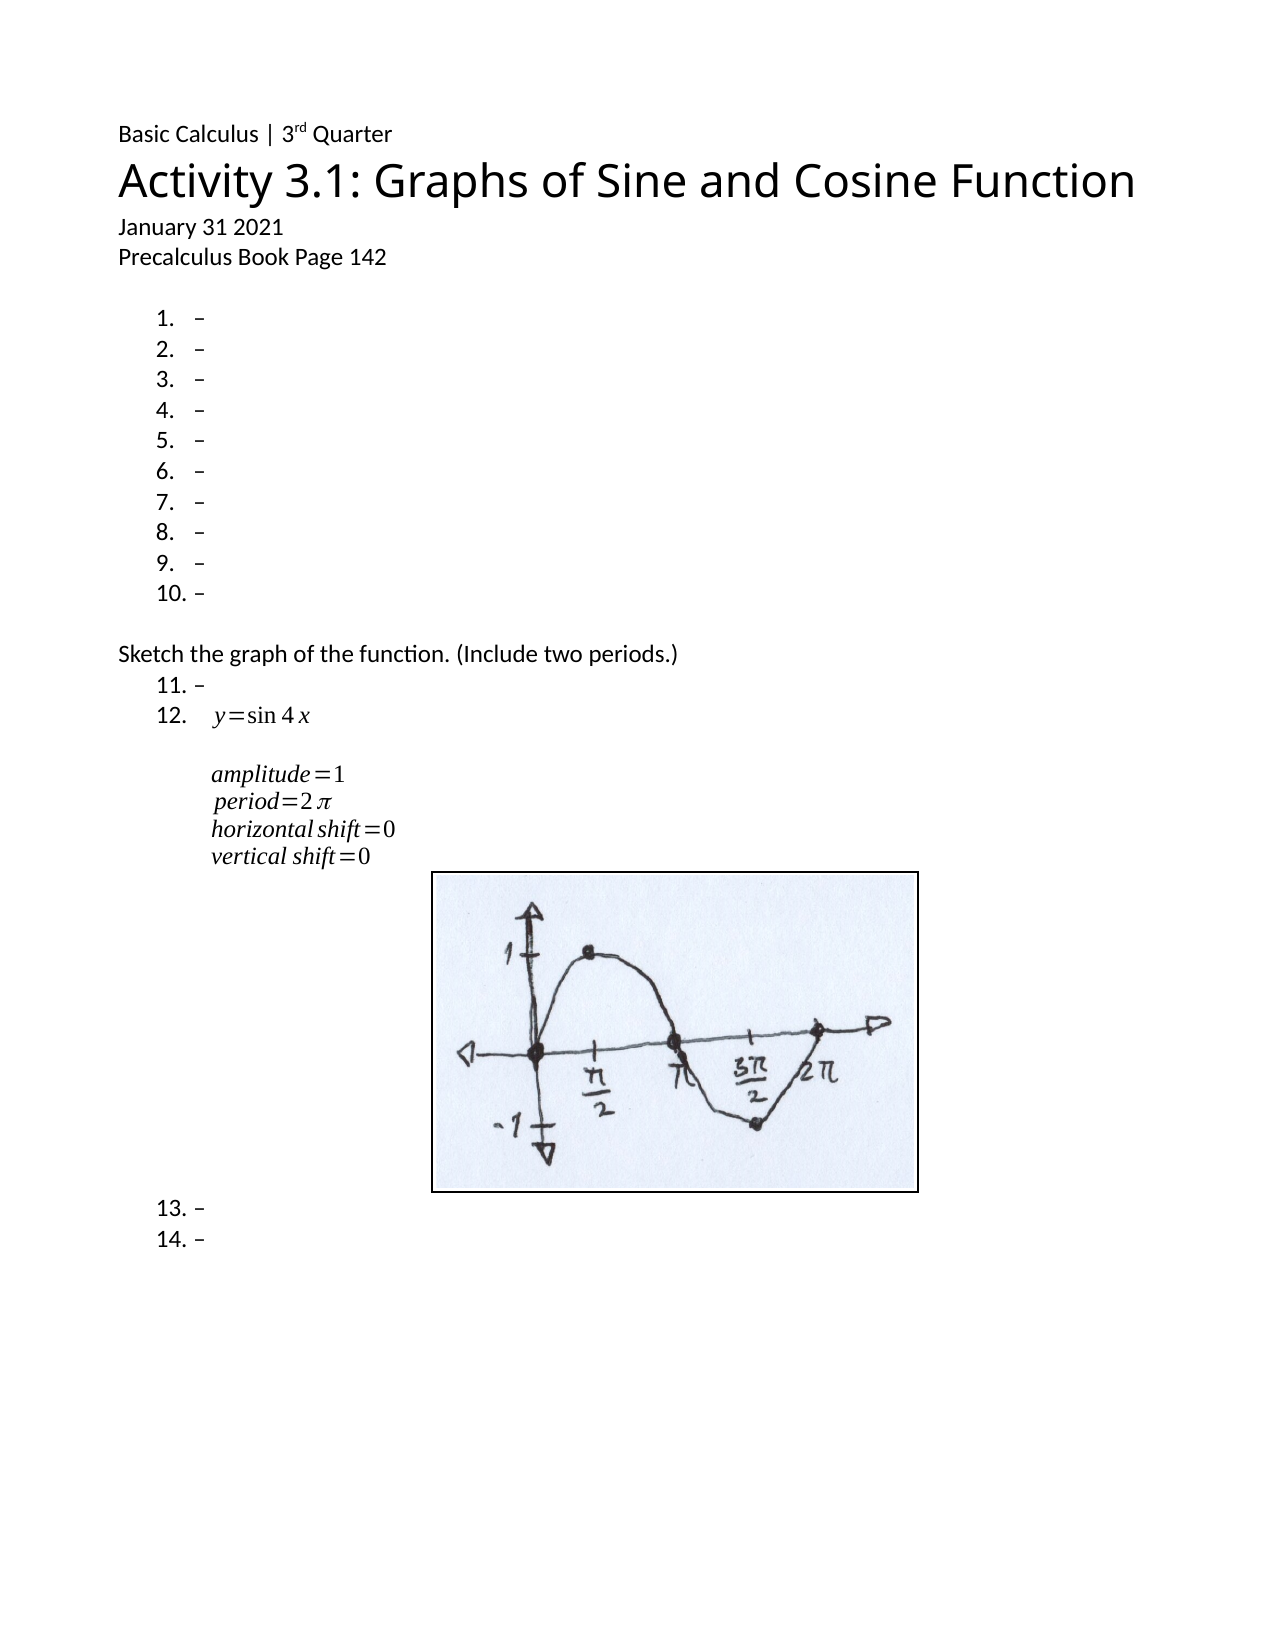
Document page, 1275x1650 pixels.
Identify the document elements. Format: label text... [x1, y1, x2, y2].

list – [156, 577, 1157, 608]
text Activity 3.1: Graphs of Sine and Cosine Function [118, 149, 1157, 211]
list – [156, 303, 1157, 333]
list – [156, 486, 1157, 516]
text Basic Calculus | 3rd Quarter [118, 118, 1157, 149]
list – [156, 547, 1157, 577]
text January 31 2021 [118, 211, 1157, 242]
text Sketch the graph of the function. (Include two periods.) [118, 638, 1157, 669]
list – [156, 394, 1157, 425]
list – [156, 1223, 1157, 1254]
list – [156, 455, 1157, 486]
text Precalculus Book Page 142 [118, 242, 1157, 272]
list – [156, 333, 1157, 364]
list – [156, 516, 1157, 547]
list – [156, 425, 1157, 455]
list – [156, 364, 1157, 394]
list – [156, 1193, 1157, 1223]
list – [156, 669, 1157, 699]
picture [436, 875, 914, 1188]
